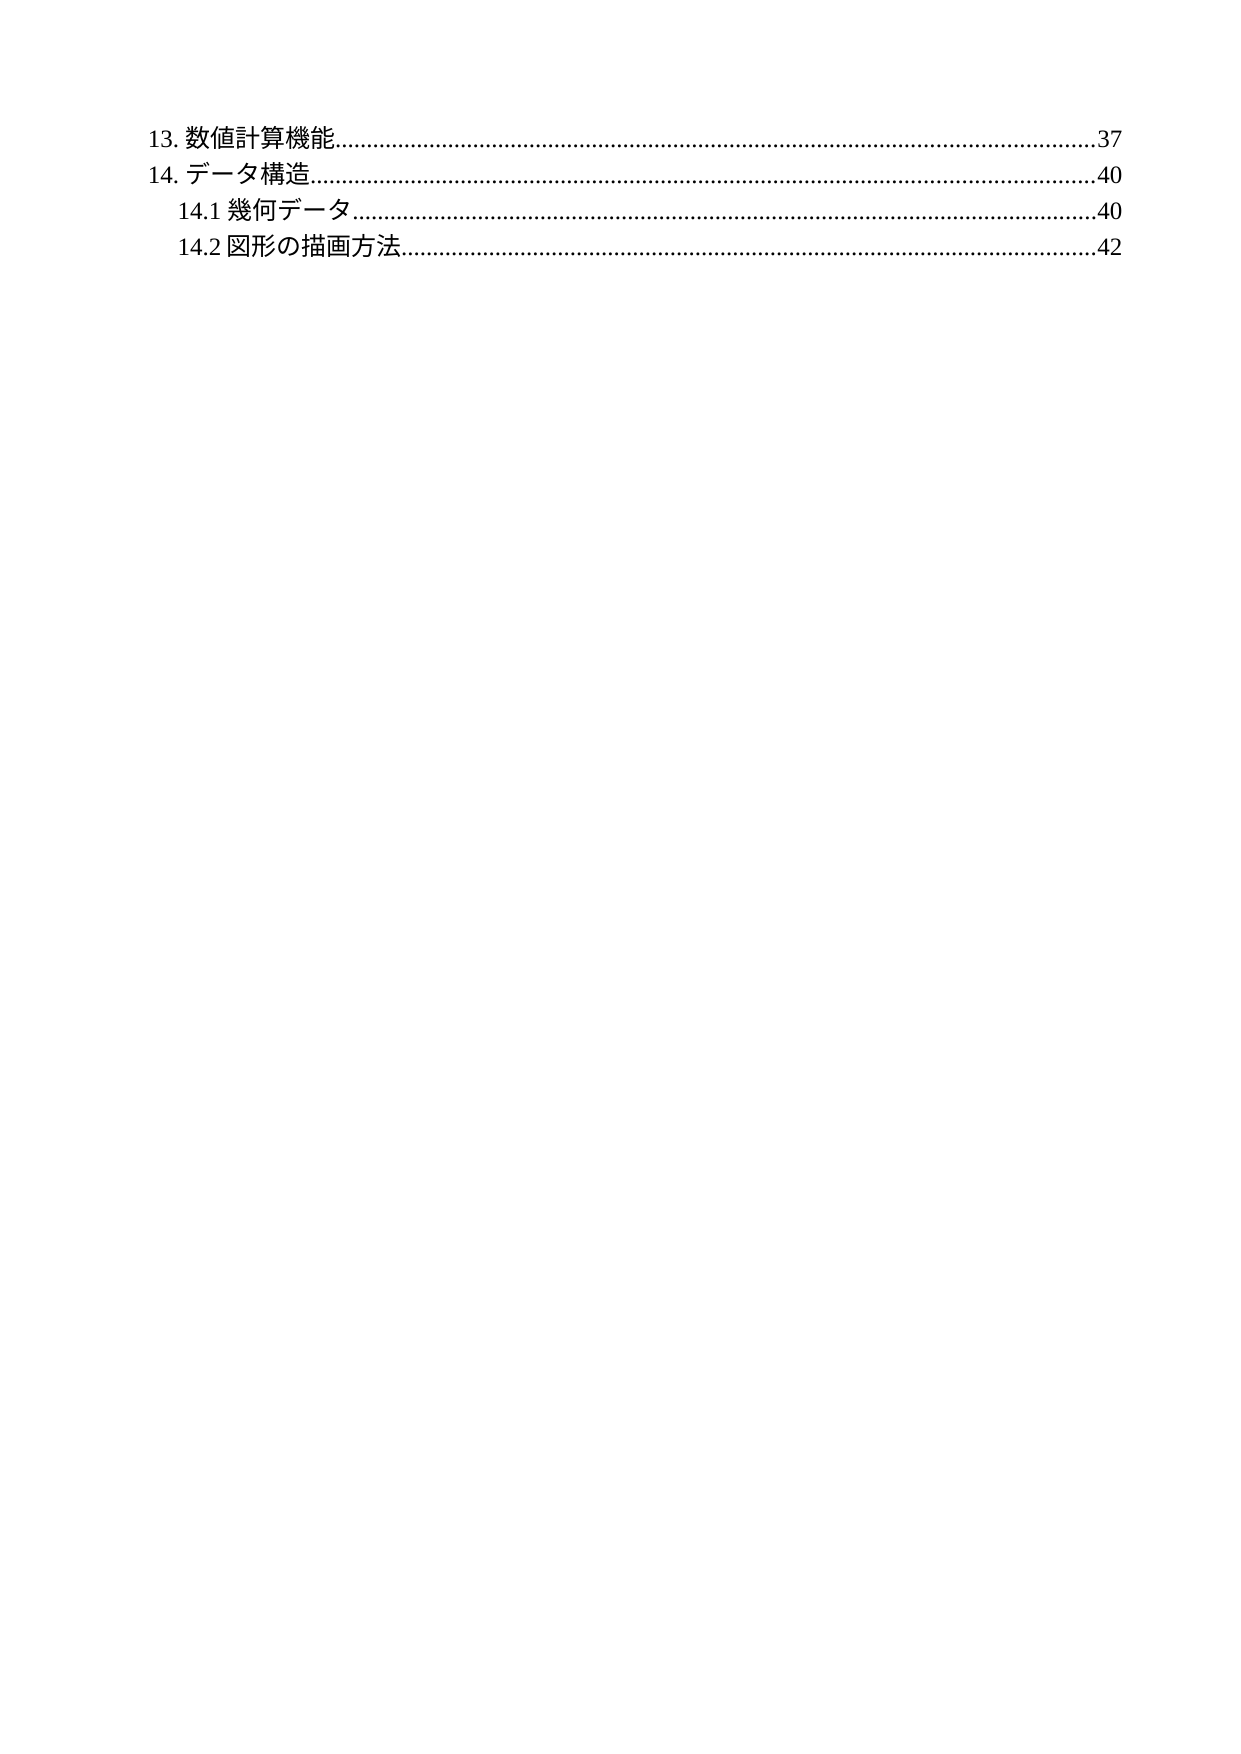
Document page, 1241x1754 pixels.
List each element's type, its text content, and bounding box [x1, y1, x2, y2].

text 14.2図形の描画方法 42 [177, 227, 1122, 263]
text 14.1 幾何データ 40 [177, 191, 1122, 227]
text 13. 数値計算機能 37 [148, 118, 1122, 154]
text 14. データ構造 40 [148, 154, 1122, 191]
